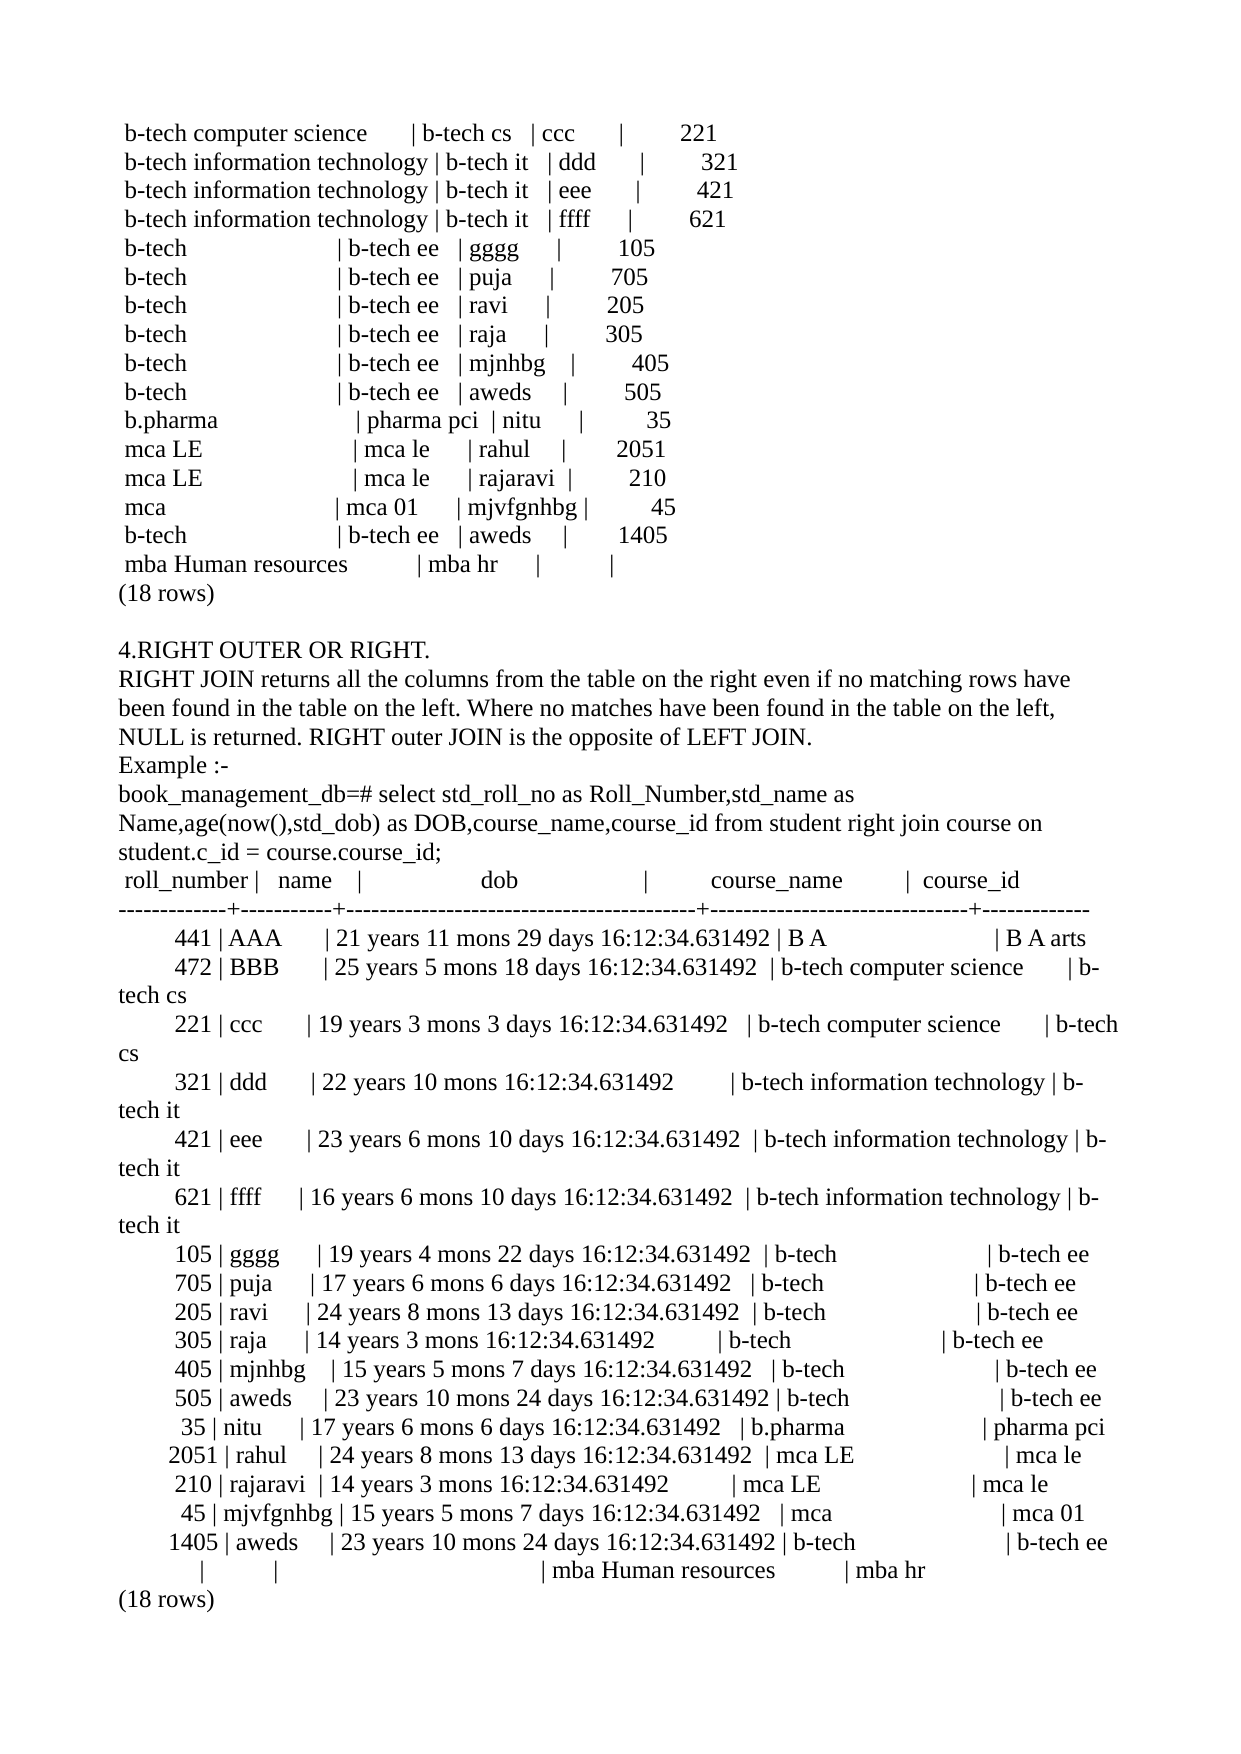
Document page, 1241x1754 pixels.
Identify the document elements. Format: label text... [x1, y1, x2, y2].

text 505 | aweds | 23 years 10 mons 24 days 16:12:34.631492 | b-tech | b-tech ee [118, 1383, 1122, 1412]
text b-tech | b-tech ee | puja | 705 [118, 262, 1122, 291]
text 35 | nitu | 17 years 6 mons 6 days 16:12:34.631492 | b.pharma | pharma pci [118, 1412, 1122, 1441]
text 4.RIGHT OUTER OR RIGHT. [118, 636, 1122, 664]
text 210 | rajaravi | 14 years 3 mons 16:12:34.631492 | mca LE | mca le [118, 1469, 1122, 1498]
text b-tech information technology | b-tech it | ddd | 321 [118, 147, 1122, 176]
text | | | mba Human resources | mba hr [118, 1556, 1122, 1584]
text book_management_db=# select std_roll_no as Roll_Number,std_name as Name,age(now(),std_dob) as DOB,course_name,course_id from student right join course on student.c_id = course.course_id; [118, 779, 1122, 866]
text b-tech | b-tech ee | aweds | 1405 [118, 521, 1122, 549]
text b-tech | b-tech ee | ravi | 205 [118, 291, 1122, 319]
text roll_number | name | dob | course_name | course_id [118, 866, 1122, 894]
text 221 | ccc | 19 years 3 mons 3 days 16:12:34.631492 | b-tech computer science | b-tech cs [118, 1009, 1122, 1067]
text b-tech information technology | b-tech it | eee | 421 [118, 176, 1122, 204]
text mca | mca 01 | mjvfgnhbg | 45 [118, 492, 1122, 521]
text mca LE | mca le | rahul | 2051 [118, 434, 1122, 463]
text b-tech | b-tech ee | gggg | 105 [118, 233, 1122, 262]
text RIGHT JOIN returns all the columns from the table on the right even if no matching rows have been found in the table on the left. Where no matches have been found in the table on the left, NULL is returned. RIGHT outer JOIN is the opposite of LEFT JOIN. [118, 664, 1122, 751]
text -------------+-----------+------------------------------------------+-------------------------------+------------- [118, 894, 1122, 923]
text 621 | ffff | 16 years 6 mons 10 days 16:12:34.631492 | b-tech information technology | b-tech it [118, 1182, 1122, 1239]
text 421 | eee | 23 years 6 mons 10 days 16:12:34.631492 | b-tech information technology | b-tech it [118, 1124, 1122, 1182]
text 405 | mjnhbg | 15 years 5 mons 7 days 16:12:34.631492 | b-tech | b-tech ee [118, 1354, 1122, 1383]
text 441 | AAA | 21 years 11 mons 29 days 16:12:34.631492 | B A | B A arts [118, 923, 1122, 952]
text b-tech | b-tech ee | raja | 305 [118, 319, 1122, 348]
text (18 rows) [118, 1584, 1122, 1613]
text Example :- [118, 751, 1122, 779]
text b-tech | b-tech ee | mjnhbg | 405 [118, 348, 1122, 377]
text 705 | puja | 17 years 6 mons 6 days 16:12:34.631492 | b-tech | b-tech ee [118, 1268, 1122, 1297]
text b-tech computer science | b-tech cs | ccc | 221 [118, 118, 1122, 147]
text 305 | raja | 14 years 3 mons 16:12:34.631492 | b-tech | b-tech ee [118, 1326, 1122, 1354]
text 2051 | rahul | 24 years 8 mons 13 days 16:12:34.631492 | mca LE | mca le [118, 1441, 1122, 1469]
text 205 | ravi | 24 years 8 mons 13 days 16:12:34.631492 | b-tech | b-tech ee [118, 1297, 1122, 1326]
text 1405 | aweds | 23 years 10 mons 24 days 16:12:34.631492 | b-tech | b-tech ee [118, 1527, 1122, 1556]
text 105 | gggg | 19 years 4 mons 22 days 16:12:34.631492 | b-tech | b-tech ee [118, 1239, 1122, 1268]
text mca LE | mca le | rajaravi | 210 [118, 463, 1122, 492]
text 45 | mjvfgnhbg | 15 years 5 mons 7 days 16:12:34.631492 | mca | mca 01 [118, 1498, 1122, 1527]
text b.pharma | pharma pci | nitu | 35 [118, 406, 1122, 434]
text 321 | ddd | 22 years 10 mons 16:12:34.631492 | b-tech information technology | b-tech it [118, 1067, 1122, 1124]
text b-tech information technology | b-tech it | ffff | 621 [118, 204, 1122, 233]
text (18 rows) [118, 578, 1122, 607]
text 472 | BBB | 25 years 5 mons 18 days 16:12:34.631492 | b-tech computer science | b-tech cs [118, 952, 1122, 1009]
text mba Human resources | mba hr | | [118, 549, 1122, 578]
text b-tech | b-tech ee | aweds | 505 [118, 377, 1122, 406]
